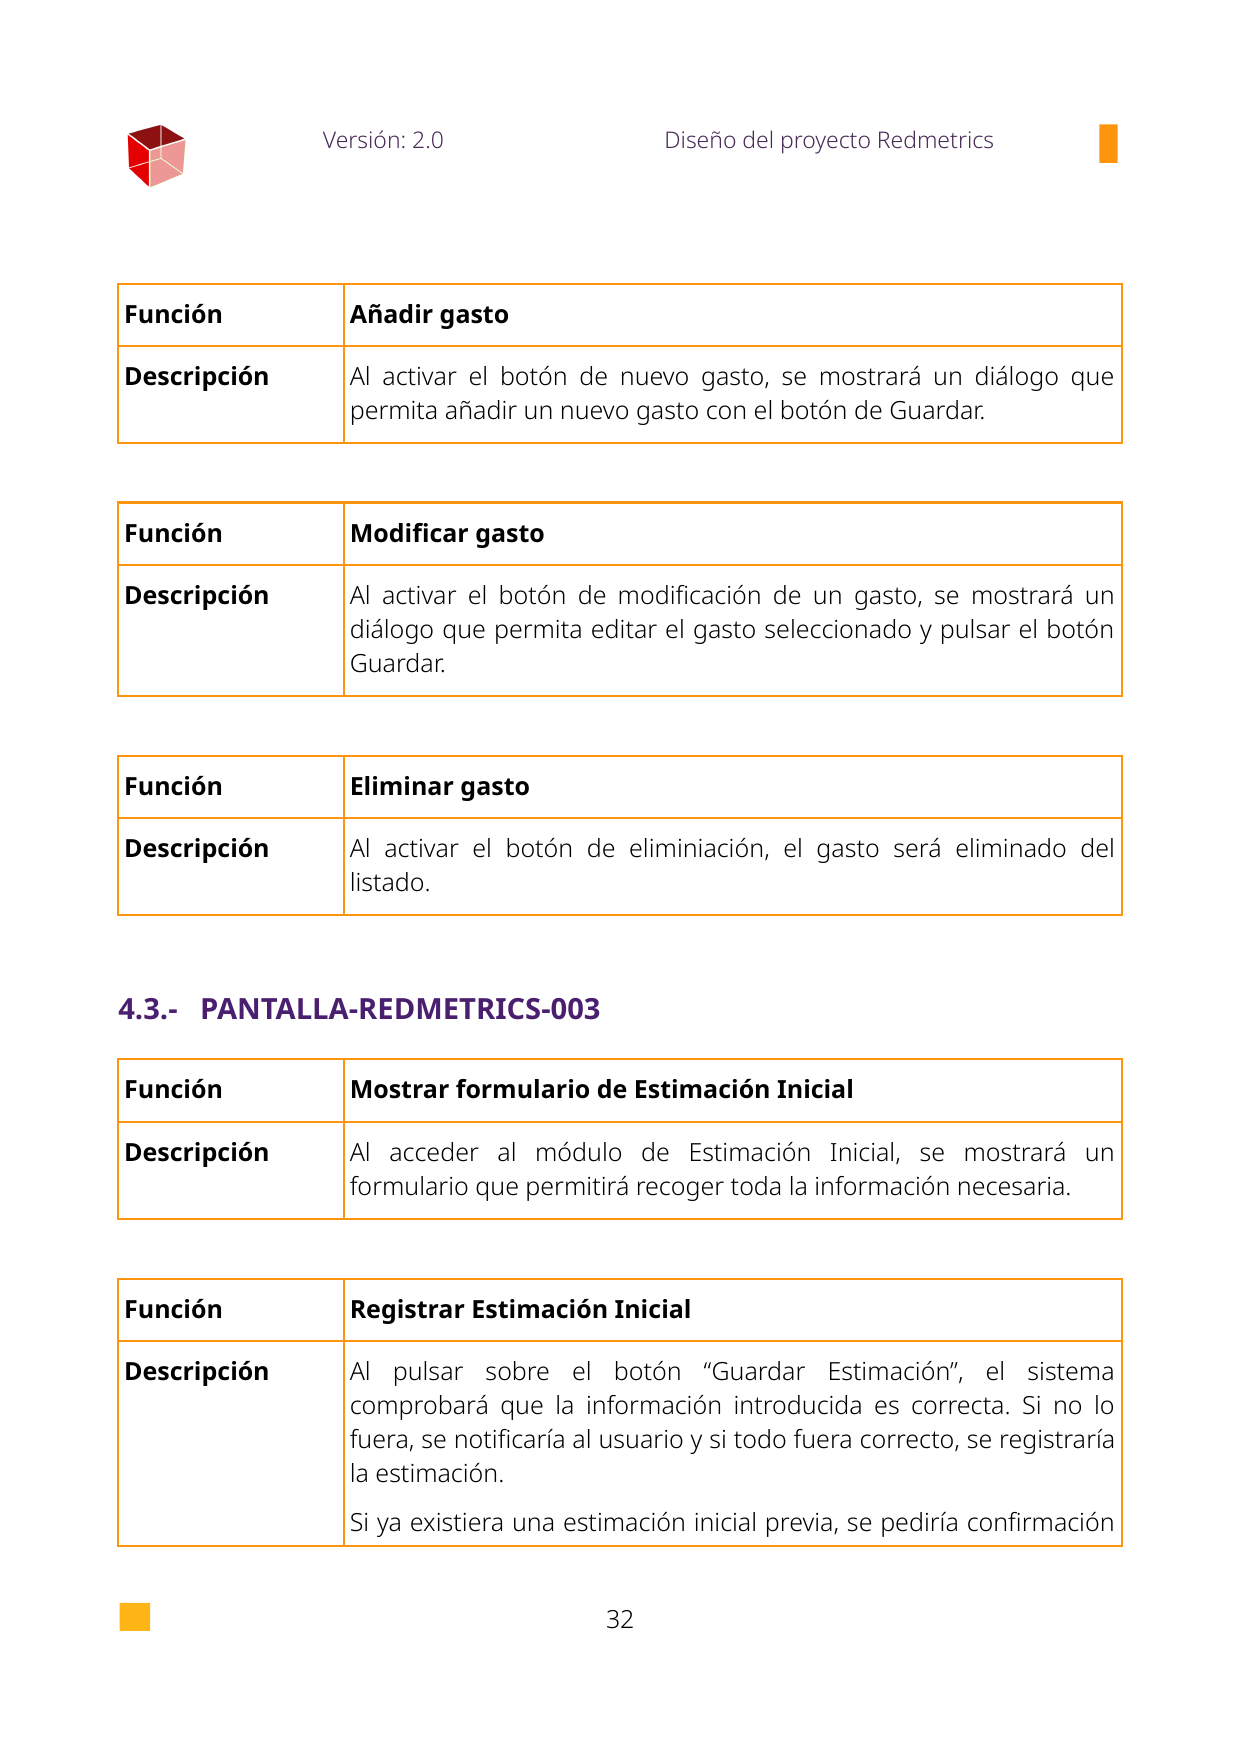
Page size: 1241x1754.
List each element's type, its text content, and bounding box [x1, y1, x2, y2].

table_cell Al acceder al módulo de Estimación Inicial, se mostrará un formulario que permitirá recoger toda la información necesaria. [345, 1123, 1121, 1218]
table_header Función [119, 757, 343, 817]
table_cell Al activar el botón de modificación de un gasto, se mostrará un diálogo que permita editar el gasto seleccionado y pulsar el botón Guardar. [345, 566, 1121, 695]
table_cell Descripción [119, 347, 343, 442]
table_header Función [119, 1280, 343, 1340]
table_cell Descripción [119, 1123, 343, 1218]
table_cell Descripción [119, 1342, 343, 1545]
table_header Modificar gasto [345, 504, 1121, 564]
table_cell Descripción [119, 819, 343, 914]
table_header Registrar Estimación Inicial [345, 1280, 1121, 1340]
table_header Función [119, 285, 343, 345]
table_cell Al activar el botón de nuevo gasto, se mostrará un diálogo que permita añadir un nuevo gasto con el botón de Guardar. [345, 347, 1121, 442]
table_header Función [119, 504, 343, 564]
table_header Mostrar formulario de Estimación Inicial [345, 1060, 1121, 1121]
subtitle PANTALLA-REDMETRICS-003 [118, 989, 1122, 1028]
table_header Función [119, 1060, 343, 1121]
table_cell Al pulsar sobre el botón “Guardar Estimación”, el sistema comprobará que la información introducida es correcta. Si no lo fuera, se notificaría al usuario y si todo fuera correcto, se registraría la estimación. Si ya existiera una estimación inicial previa, se pediría confirmación [345, 1342, 1121, 1545]
table_header Añadir gasto [345, 285, 1121, 345]
table_header Eliminar gasto [345, 757, 1121, 817]
table_cell Al activar el botón de eliminiación, el gasto será eliminado del listado. [345, 819, 1121, 914]
picture [123, 123, 189, 189]
table_cell Descripción [119, 566, 343, 695]
